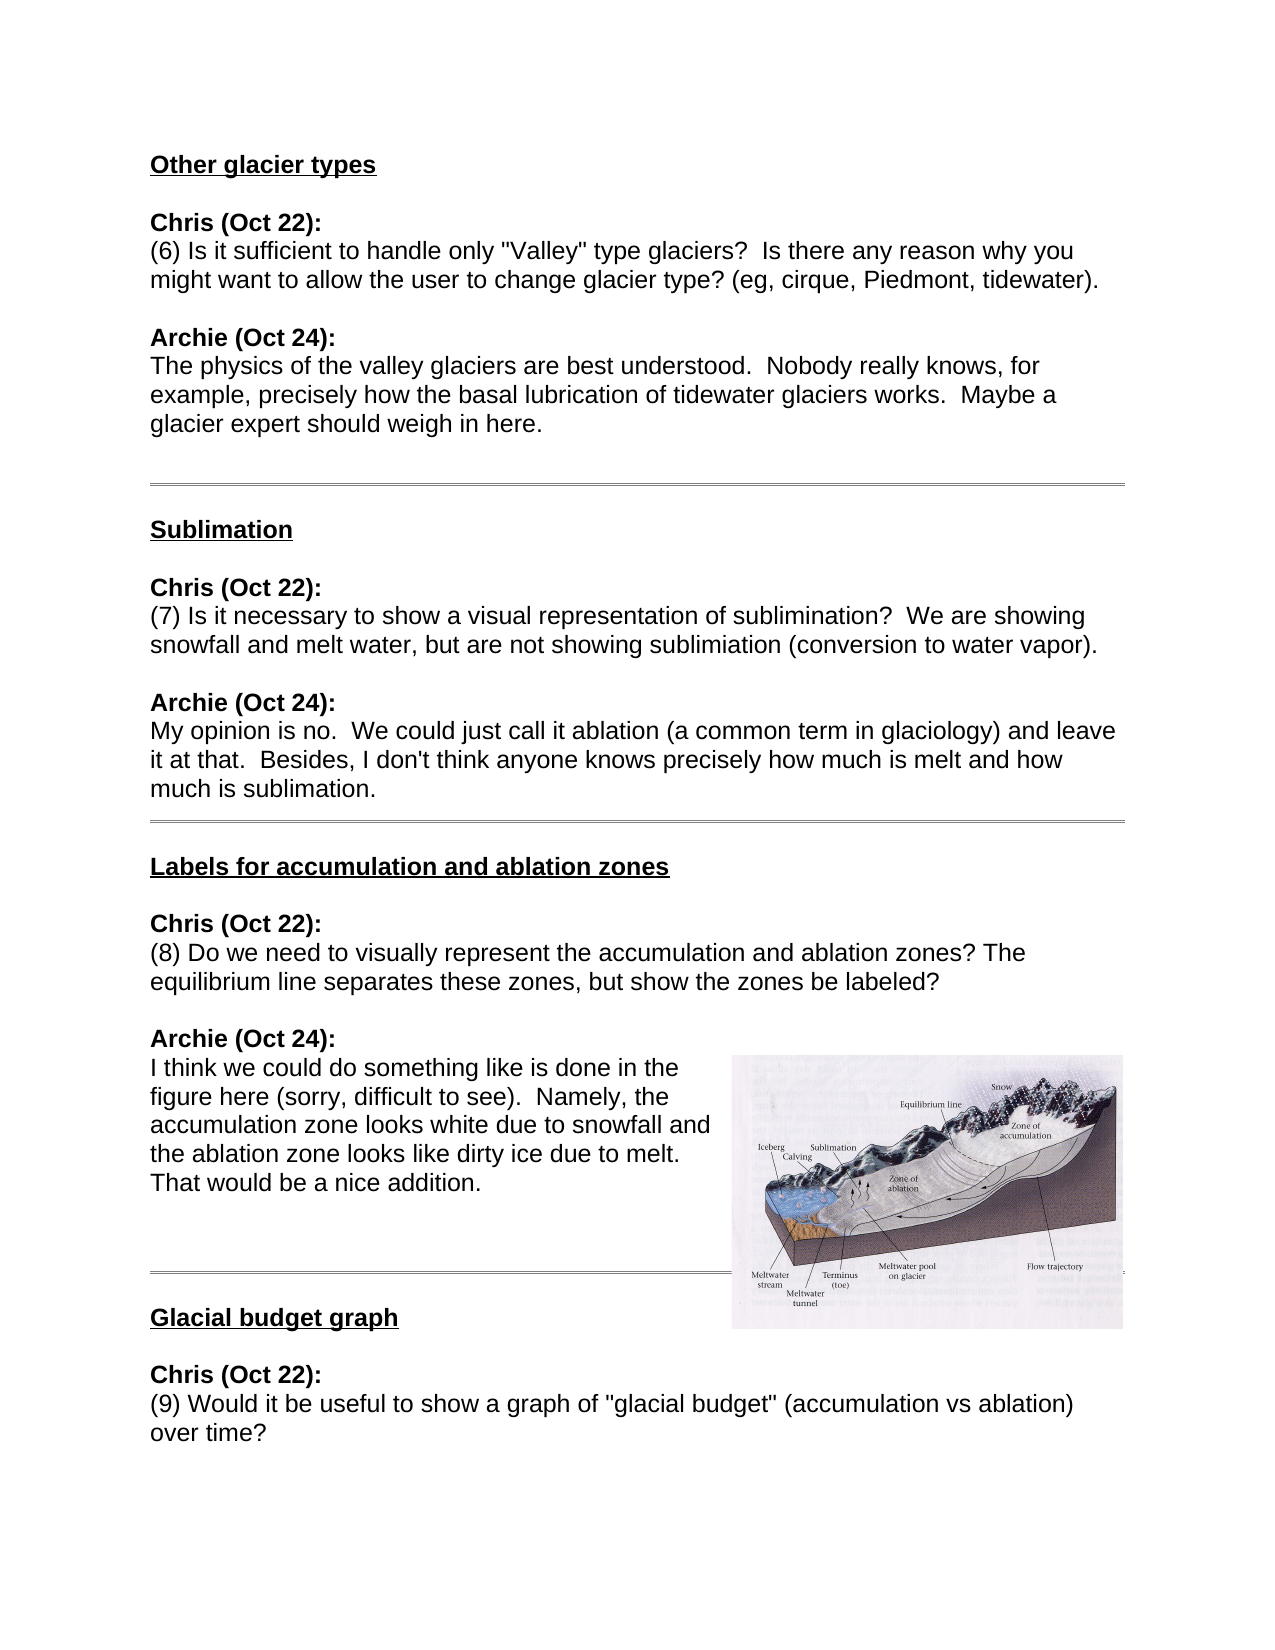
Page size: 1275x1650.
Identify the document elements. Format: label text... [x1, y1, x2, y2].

text I think we could do something like is done in the figure here (sorry, difficult to see). Namely, the accumulation zone looks white due to snowfall and the ablation zone looks like dirty ice due to melt. That would be a nice addition. [150, 1053, 1125, 1196]
text Chris (Oct 22): [150, 1360, 1125, 1389]
text Archie (Oct 24): [150, 1024, 1125, 1053]
text Archie (Oct 24): [150, 688, 1125, 716]
text Chris (Oct 22): [150, 573, 1125, 601]
text (8) Do we need to visually represent the accumulation and ablation zones? The equilibrium line separates these zones, but show the zones be labeled? [150, 938, 1125, 995]
text Other glacier types [150, 150, 1125, 179]
picture [731, 1055, 1123, 1329]
text Glacial budget graph [150, 1303, 1125, 1332]
text Chris (Oct 22): [150, 207, 1125, 236]
text Sublimation [150, 515, 1125, 544]
text Archie (Oct 24): [150, 322, 1125, 351]
text (7) Is it necessary to show a visual representation of sublimination? We are showing snowfall and melt water, but are not showing sublimiation (conversion to water vapor). [150, 601, 1125, 659]
text (9) Would it be useful to show a graph of "glacial budget" (accumulation vs ablation) over time? [150, 1389, 1125, 1447]
text (6) Is it sufficient to handle only "Valley" type glaciers? Is there any reason why you might want to allow the user to change glacier type? (eg, cirque, Piedmont, tidewater). [150, 236, 1125, 294]
text Chris (Oct 22): [150, 909, 1125, 938]
text My opinion is no. We could just call it ablation (a common term in glaciology) and leave it at that. Besides, I don't think anyone knows precisely how much is melt and how much is sublimation. [150, 716, 1125, 803]
text Labels for accumulation and ablation zones [150, 851, 1125, 880]
text The physics of the valley glaciers are best understood. Nobody really knows, for example, precisely how the basal lubrication of tidewater glaciers works. Maybe a glacier expert should weigh in here. [150, 351, 1125, 437]
